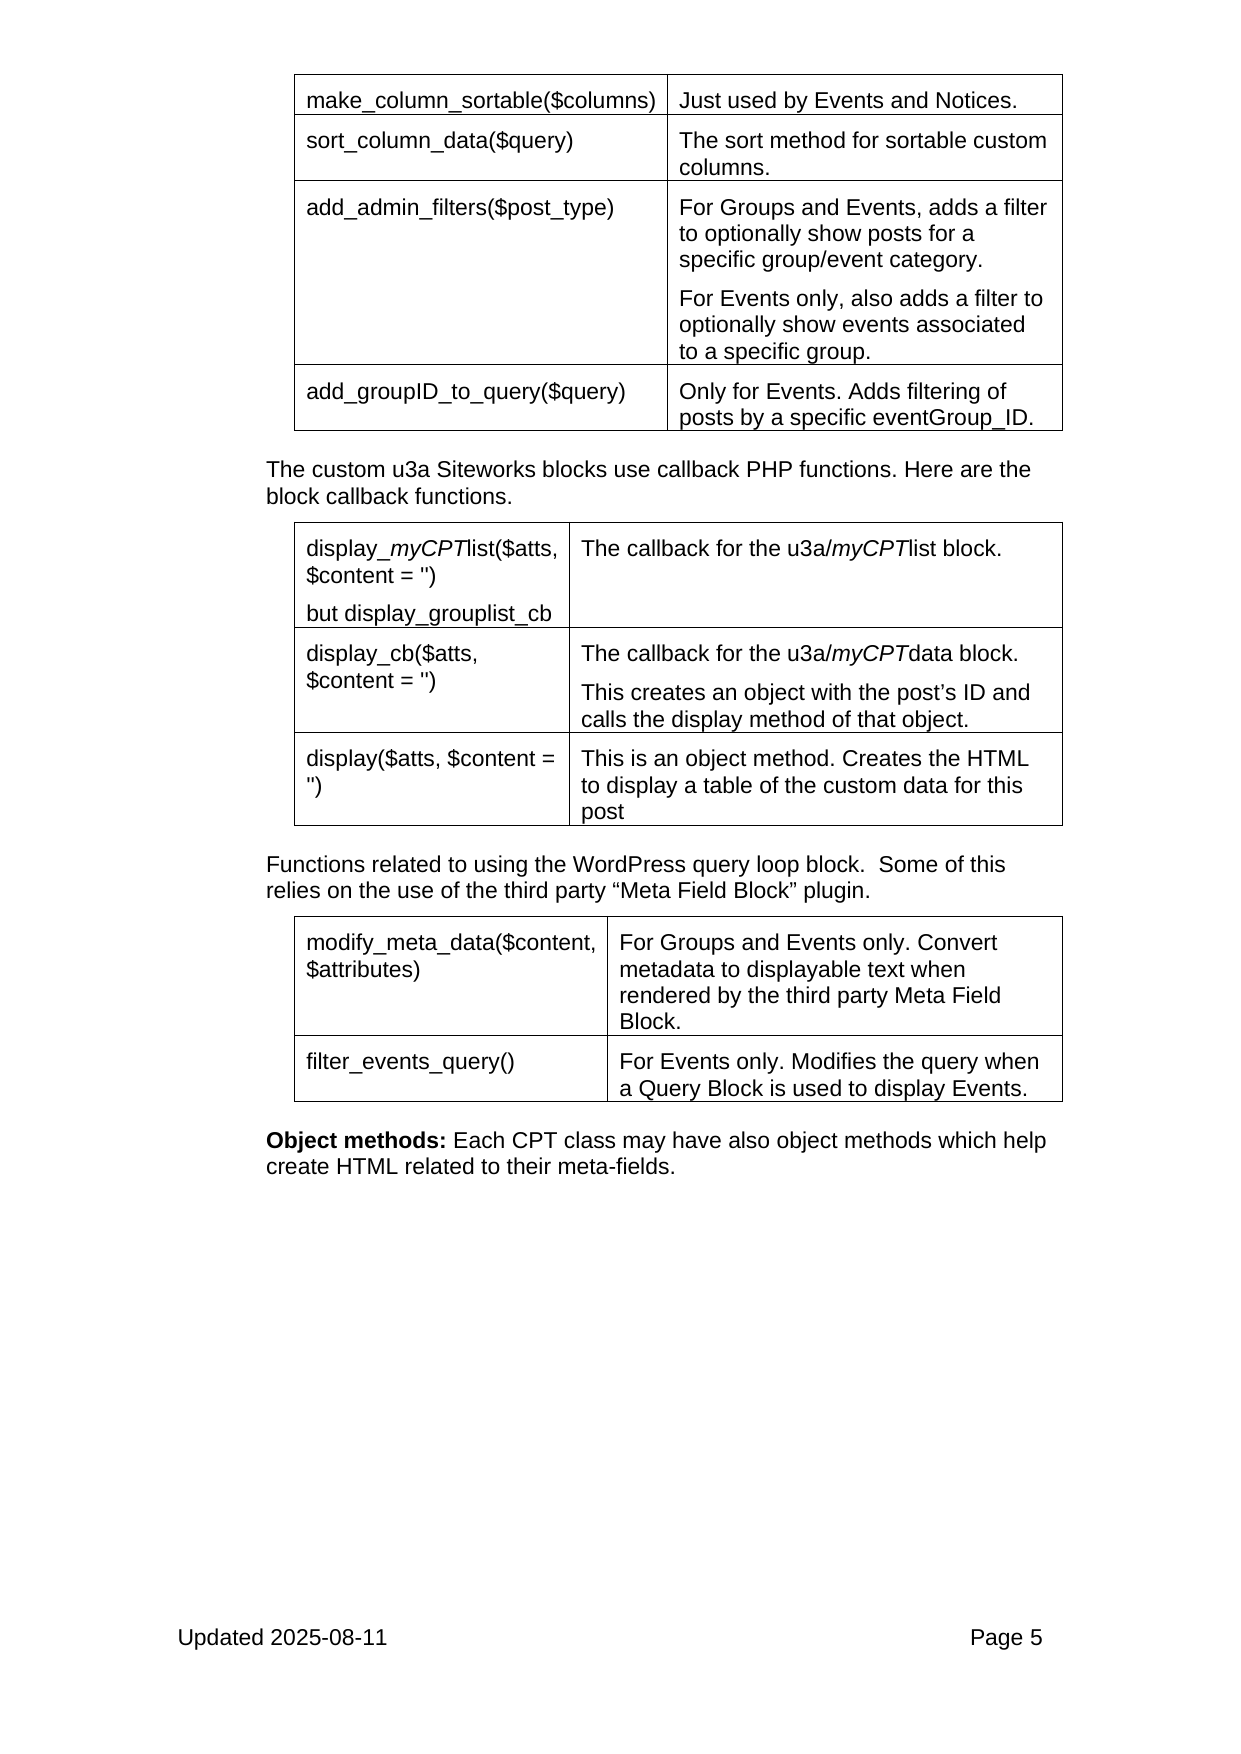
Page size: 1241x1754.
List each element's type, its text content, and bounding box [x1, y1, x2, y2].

table_cell Just used by Events and Notices. [668, 75, 1062, 114]
table_cell The sort method for sortable custom columns. [668, 115, 1062, 180]
table_cell The callback for the u3a/myCPTdata block. This creates an object with the post’s ID and calls the display method of that object. [570, 628, 1062, 732]
text Functions related to using the WordPress query loop block. Some of this relies on the use of the third party “Meta Field Block” plugin. [266, 851, 1063, 903]
table_cell make_column_sortable($columns) [295, 75, 667, 114]
table_cell For Events only. Modifies the query when a Query Block is used to display Events. [608, 1036, 1062, 1101]
table_cell filter_events_query() [295, 1036, 607, 1101]
table_header For Groups and Events only. Convert metadata to displayable text when rendered by the third party Meta Field Block. [608, 917, 1062, 1035]
table_header display_myCPTlist($atts, $content = '') but display_grouplist_cb [295, 523, 569, 627]
table_header The callback for the u3a/myCPTlist block. [570, 523, 1062, 627]
table_cell Only for Events. Adds filtering of posts by a specific eventGroup_ID. [668, 365, 1062, 430]
table_cell For Groups and Events, adds a filter to optionally show posts for a specific group/event category. For Events only, also adds a filter to optionally show events associated to a specific group. [668, 181, 1062, 364]
table_cell display($atts, $content = '') [295, 733, 569, 824]
table_cell add_admin_filters($post_type) [295, 181, 667, 364]
table_cell This is an object method. Creates the HTML to display a table of the custom data for this post [570, 733, 1062, 824]
table_header modify_meta_data($content, $attributes) [295, 917, 607, 1035]
table_cell add_groupID_to_query($query) [295, 365, 667, 430]
text The custom u3a Siteworks blocks use callback PHP functions. Here are the block callback functions. [266, 456, 1063, 509]
table_cell display_cb($atts, $content = '') [295, 628, 569, 732]
text Object methods: Each CPT class may have also object methods which help create HTML related to their meta-fields. [266, 1127, 1063, 1180]
table_cell sort_column_data($query) [295, 115, 667, 180]
